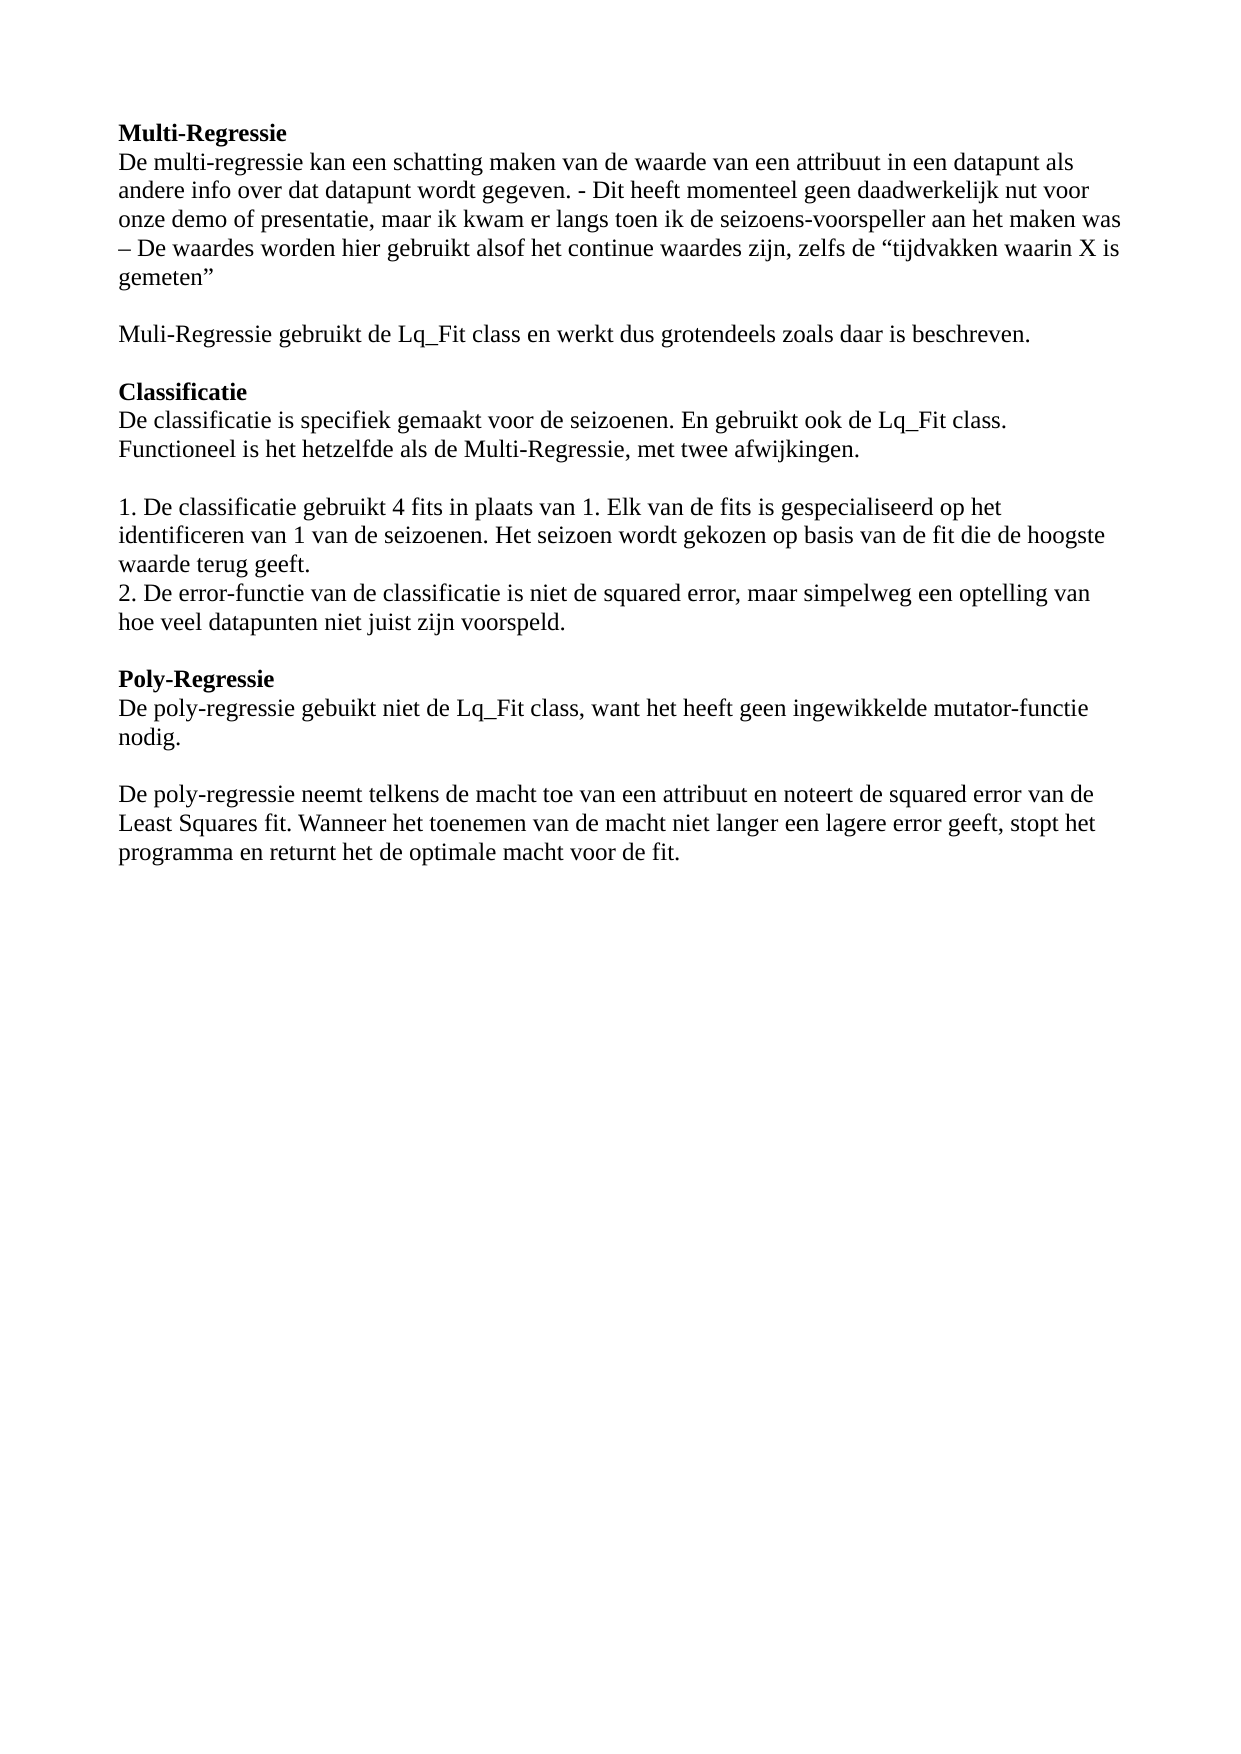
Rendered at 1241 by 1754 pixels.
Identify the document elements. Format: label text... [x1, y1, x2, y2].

text 2. De error-functie van de classificatie is niet de squared error, maar simpelweg een optelling van hoe veel datapunten niet juist zijn voorspeld. [118, 578, 1122, 636]
text Multi-Regressie [118, 118, 1122, 147]
text De poly-regressie gebuikt niet de Lq_Fit class, want het heeft geen ingewikkelde mutator-functie nodig. [118, 693, 1122, 751]
text De poly-regressie neemt telkens de macht toe van een attribuut en noteert de squared error van de Least Squares fit. Wanneer het toenemen van de macht niet langer een lagere error geeft, stopt het programma en returnt het de optimale macht voor de fit. [118, 779, 1122, 866]
text Classificatie [118, 377, 1122, 406]
text De multi-regressie kan een schatting maken van de waarde van een attribuut in een datapunt als andere info over dat datapunt wordt gegeven. - Dit heeft momenteel geen daadwerkelijk nut voor onze demo of presentatie, maar ik kwam er langs toen ik de seizoens-voorspeller aan het maken was – De waardes worden hier gebruikt alsof het continue waardes zijn, zelfs de “tijdvakken waarin X is gemeten” [118, 147, 1122, 291]
text De classificatie is specifiek gemaakt voor de seizoenen. En gebruikt ook de Lq_Fit class. Functioneel is het hetzelfde als de Multi-Regressie, met twee afwijkingen. [118, 406, 1122, 463]
text Poly-Regressie [118, 664, 1122, 693]
text 1. De classificatie gebruikt 4 fits in plaats van 1. Elk van de fits is gespecialiseerd op het identificeren van 1 van de seizoenen. Het seizoen wordt gekozen op basis van de fit die de hoogste waarde terug geeft. [118, 492, 1122, 578]
text Muli-Regressie gebruikt de Lq_Fit class en werkt dus grotendeels zoals daar is beschreven. [118, 319, 1122, 348]
